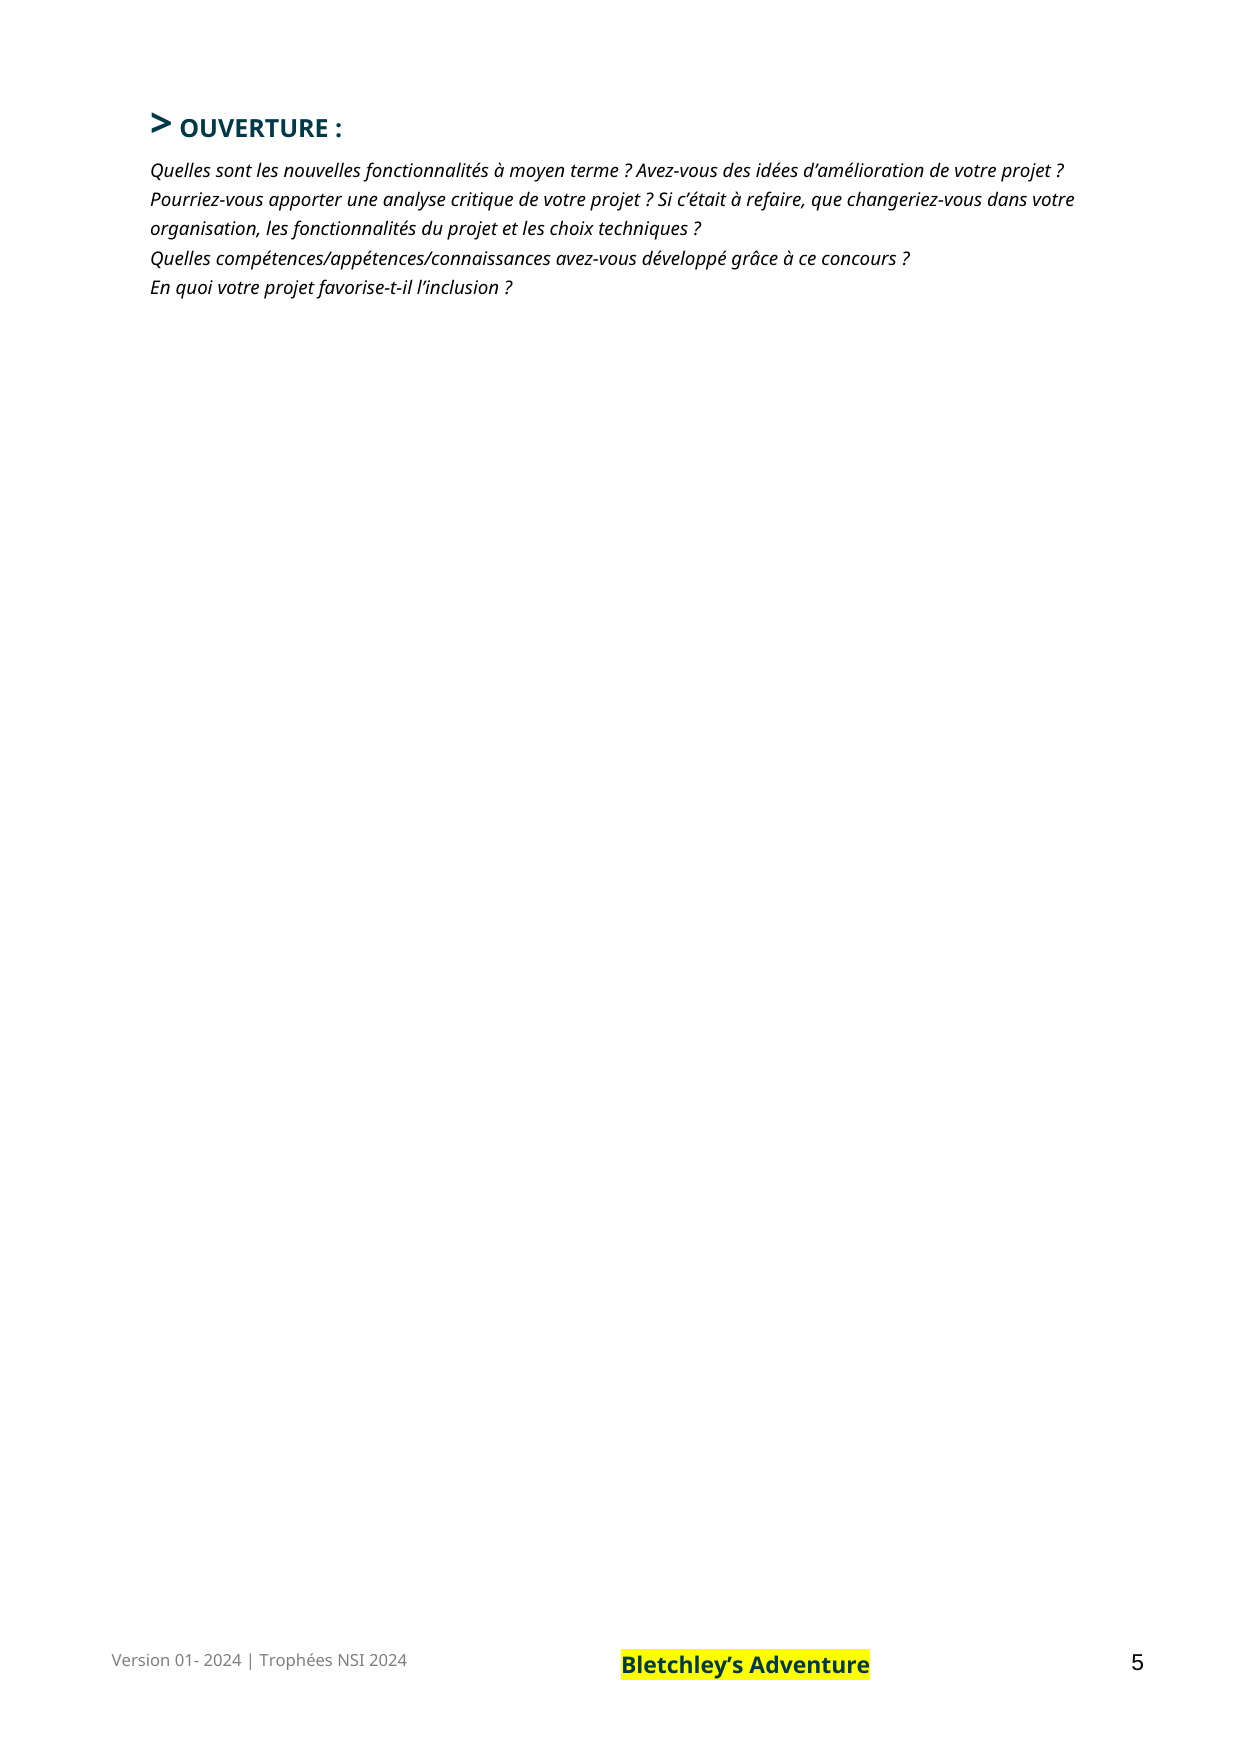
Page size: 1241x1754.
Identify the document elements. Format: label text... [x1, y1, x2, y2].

text Quelles sont les nouvelles fonctionnalités à moyen terme ? Avez-vous des idées d’amélioration de votre projet ? [150, 157, 1090, 183]
text En quoi votre projet favorise-t-il l’inclusion ? [150, 274, 1090, 300]
text Pourriez-vous apporter une analyse critique de votre projet ? Si c’était à refaire, que changeriez-vous dans votre organisation, les fonctionnalités du projet et les choix techniques ? [150, 186, 1090, 241]
text > OUVERTURE : [150, 95, 1090, 149]
text Quelles compétences/appétences/connaissances avez-vous développé grâce à ce concours ? [150, 245, 1090, 270]
